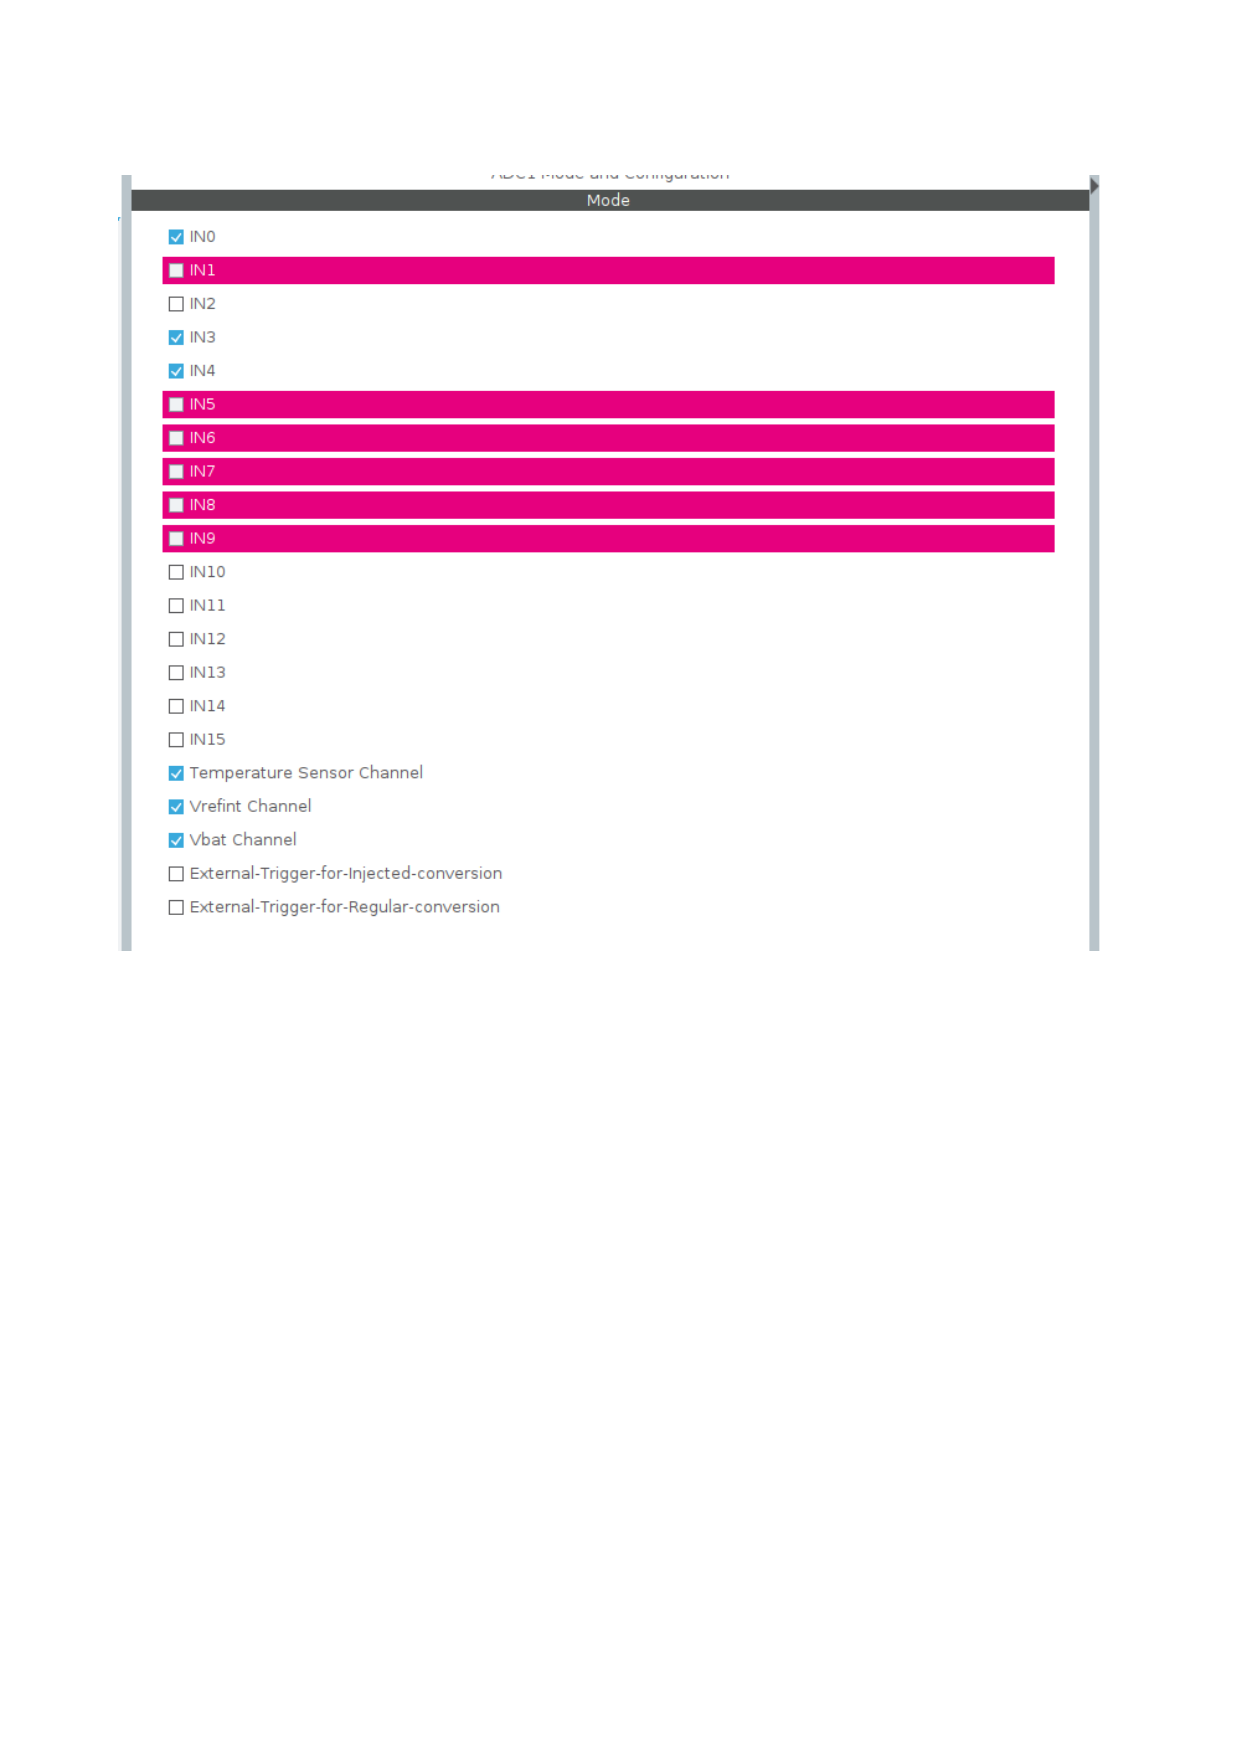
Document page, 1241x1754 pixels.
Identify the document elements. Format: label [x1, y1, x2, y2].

picture [118, 175, 1123, 951]
